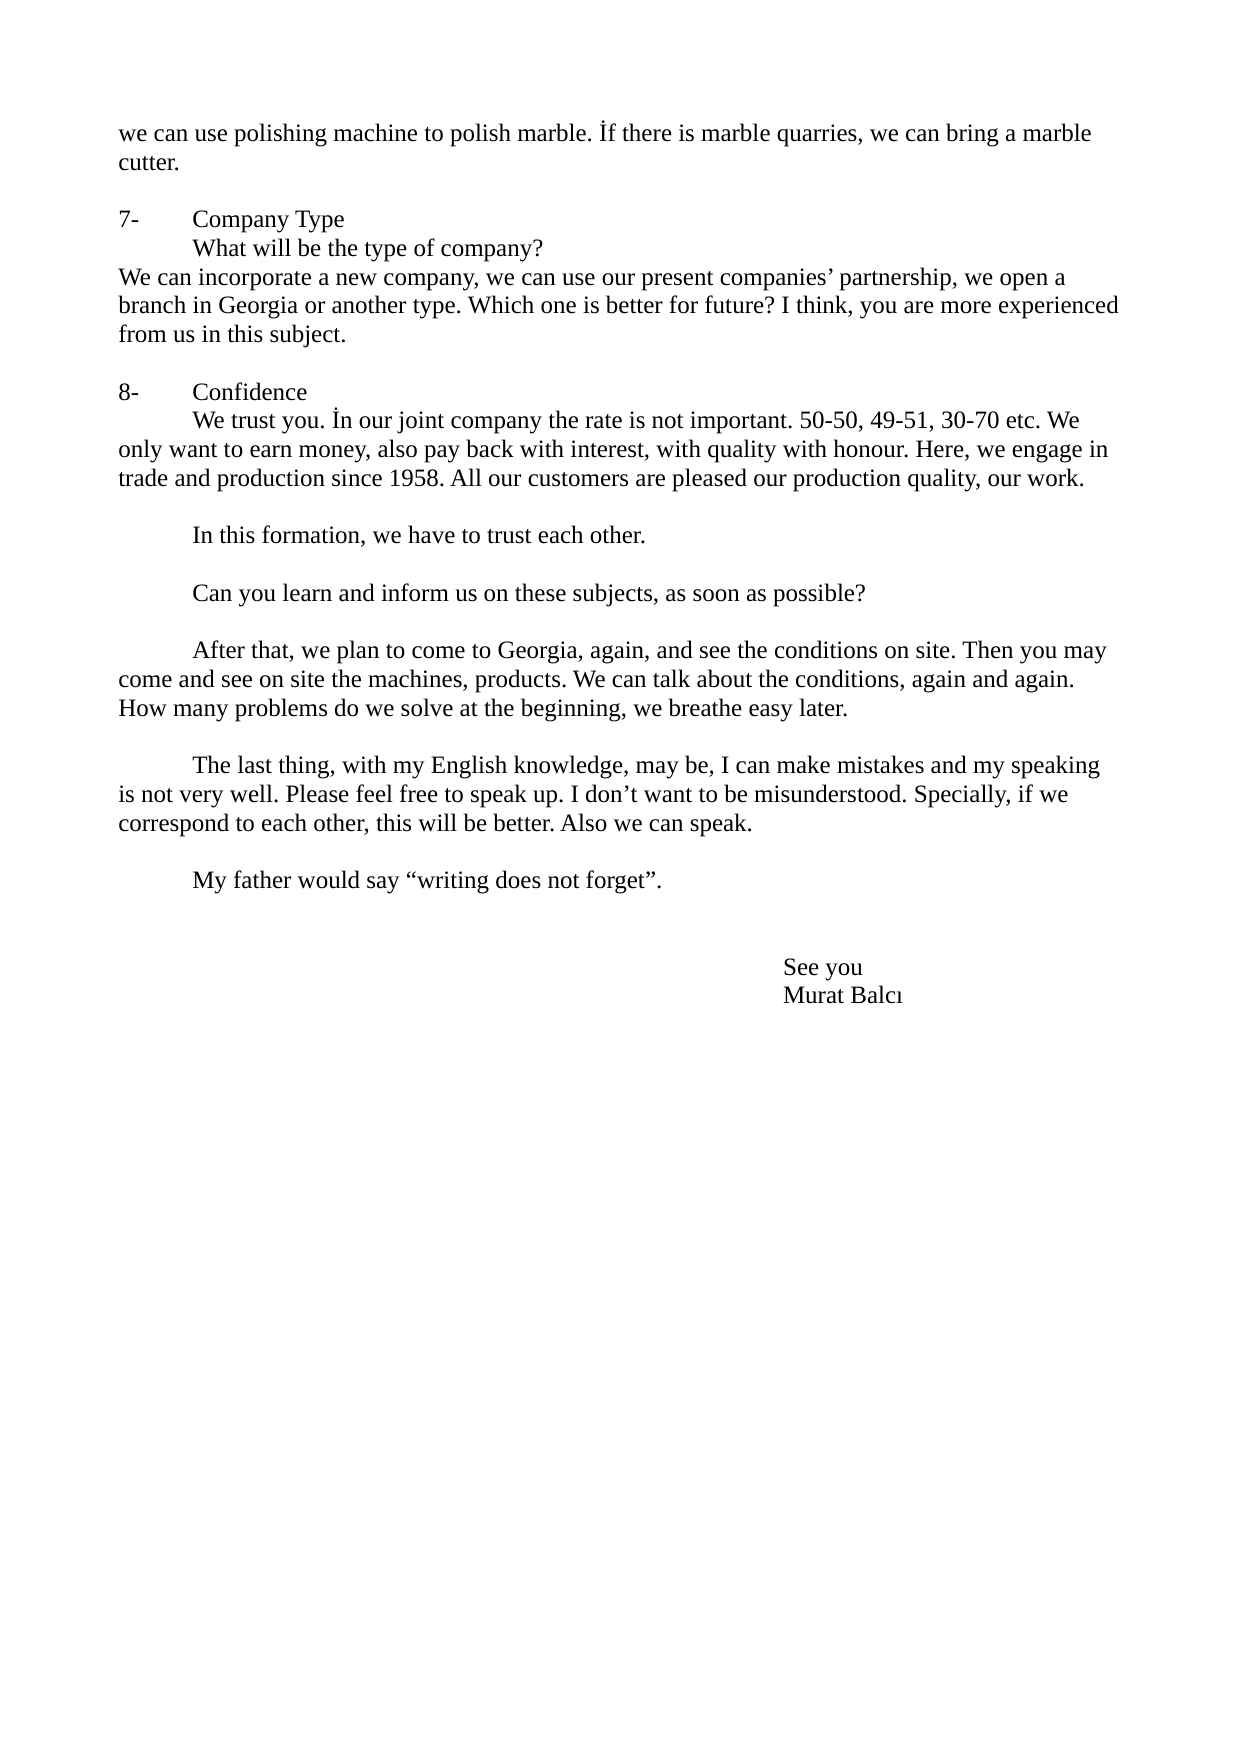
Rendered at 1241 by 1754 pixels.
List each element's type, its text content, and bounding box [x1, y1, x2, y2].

text we can use polishing machine to polish marble. İf there is marble quarries, we can bring a marble cutter. [118, 118, 1122, 176]
text See you [118, 952, 1122, 981]
text Can you learn and inform us on these subjects, as soon as possible? [118, 578, 1122, 607]
text We can incorporate a new company, we can use our present companies’ partnership, we open a branch in Georgia or another type. Which one is better for future? I think, you are more experienced from us in this subject. [118, 262, 1122, 348]
text My father would say “writing does not forget”. [118, 866, 1122, 894]
text 7- Company Type [118, 204, 1122, 233]
text 8- Confidence [118, 377, 1122, 406]
text The last thing, with my English knowledge, may be, I can make mistakes and my speaking is not very well. Please feel free to speak up. I don’t want to be misunderstood. Specially, if we correspond to each other, this will be better. Also we can speak. [118, 751, 1122, 837]
text After that, we plan to come to Georgia, again, and see the conditions on site. Then you may come and see on site the machines, products. We can talk about the conditions, again and again. How many problems do we solve at the beginning, we breathe easy later. [118, 636, 1122, 722]
text In this formation, we have to trust each other. [118, 521, 1122, 549]
text Murat Balcı [118, 981, 1122, 1009]
text We trust you. İn our joint company the rate is not important. 50-50, 49-51, 30-70 etc. We only want to earn money, also pay back with interest, with quality with honour. Here, we engage in trade and production since 1958. All our customers are pleased our production quality, our work. [118, 406, 1122, 492]
text What will be the type of company? [118, 233, 1122, 262]
